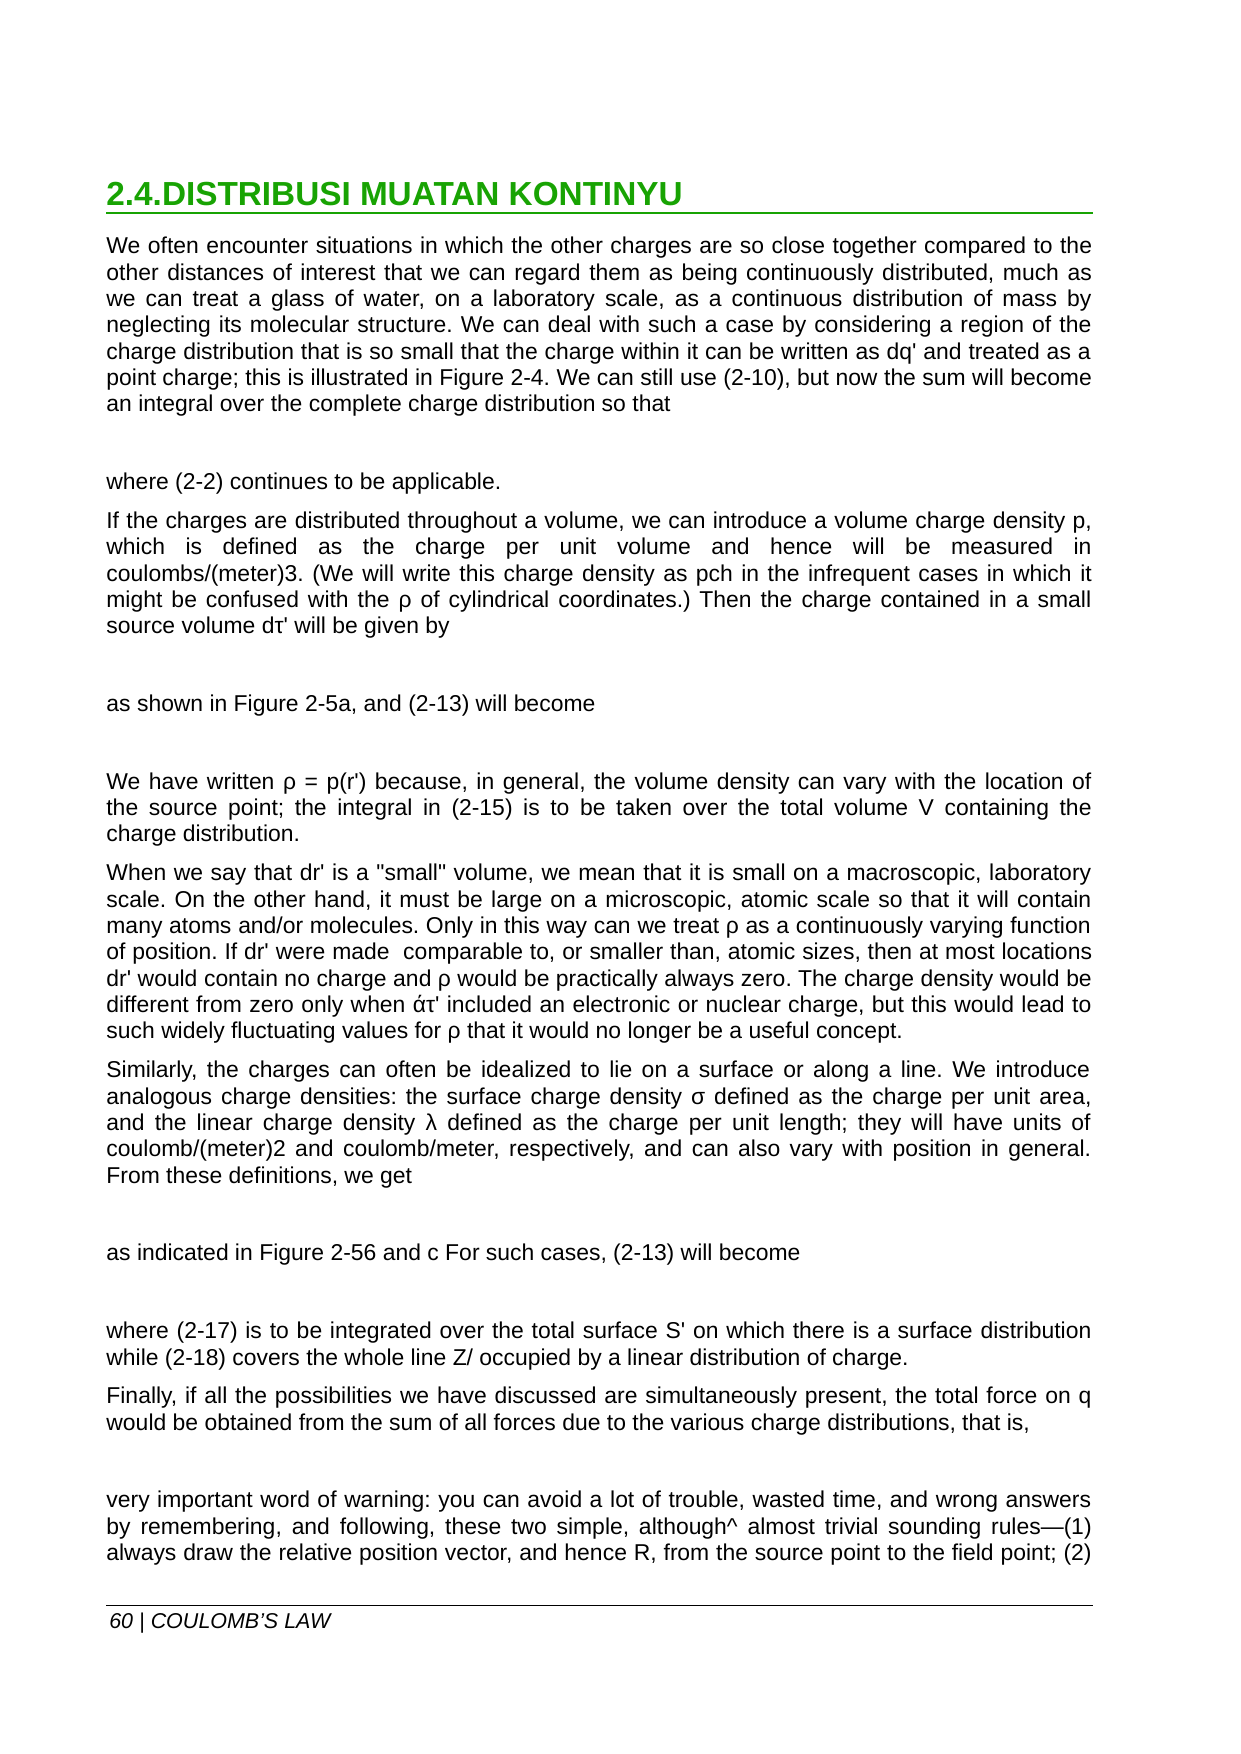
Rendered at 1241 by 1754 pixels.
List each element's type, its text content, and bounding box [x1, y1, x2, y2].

text Finally, if all the possibilities we have discussed are simultaneously present, the total force on q would be obtained from the sum of all forces due to the various charge distributions, that is, [106, 1382, 1093, 1435]
text very important word of warning: you can avoid a lot of trouble, wasted time, and wrong answers by remembering, and following, these two simple, although^ almost trivial sounding rules—(1) always draw the relative position vector, and hence R, from the source point to the field point; (2) [106, 1486, 1093, 1565]
text where (2-2) continues to be applicable. [106, 468, 1093, 494]
text Similarly, the charges can often be idealized to lie on a surface or along a line. We introduce analogous charge densities: the surface charge density σ defined as the charge per unit area, and the linear charge density λ defined as the charge per unit length; they will have units of coulomb/(meter)2 and coulomb/meter, respectively, and can also vary with position in general. From these definitions, we get [106, 1056, 1093, 1188]
text as indicated in Figure 2-56 and с For such cases, (2-13) will become [106, 1239, 1093, 1266]
text When we say that dr' is a "small" volume, we mean that it is small on a macroscopic, laboratory scale. On the other hand, it must be large on a microscopic, atomic scale so that it will contain many atoms and/or molecules. Only in this way can we treat ρ as a continuously varying function of position. If dr' were made comparable to, or smaller than, atomic sizes, then at most locations dr' would contain no charge and ρ would be practically always zero. The charge density would be different from zero only when άτ' included an electronic or nuclear charge, but this would lead to such widely fluctuating values for ρ that it would no longer be a useful concept. [106, 859, 1093, 1044]
text We often encounter situations in which the other charges are so close together compared to the other distances of interest that we can regard them as being continuously distributed, much as we can treat a glass of water, on a laboratory scale, as a continuous distribution of mass by neglecting its molecular structure. We can deal with such a case by considering a region of the charge distribution that is so small that the charge within it can be written as dq' and treated as a point charge; this is illustrated in Figure 2-4. We can still use (2-10), but now the sum will become an integral over the complete charge distribution so that [106, 232, 1093, 417]
text If the charges are distributed throughout a volume, we can introduce a volume charge density p, which is defined as the charge per unit volume and hence will be measured in coulombs/(meter)3. (We will write this charge density as pch in the infrequent cases in which it might be confused with the ρ of cylindrical coordinates.) Then the charge contained in a small source volume dτ' will be given by [106, 507, 1093, 639]
text We have written ρ = p(r') because, in general, the volume density can vary with the location of the source point; the integral in (2-15) is to be taken over the total volume V containing the charge distribution. [106, 768, 1093, 847]
text as shown in Figure 2-5a, and (2-13) will become [106, 690, 1093, 716]
subtitle DISTRIBUSI MUATAN KONTINYU [106, 174, 1093, 212]
text where (2-17) is to be integrated over the total surface S' on which there is a surface distribution while (2-18) covers the whole line Z/ occupied by a linear distribution of charge. [106, 1317, 1093, 1370]
